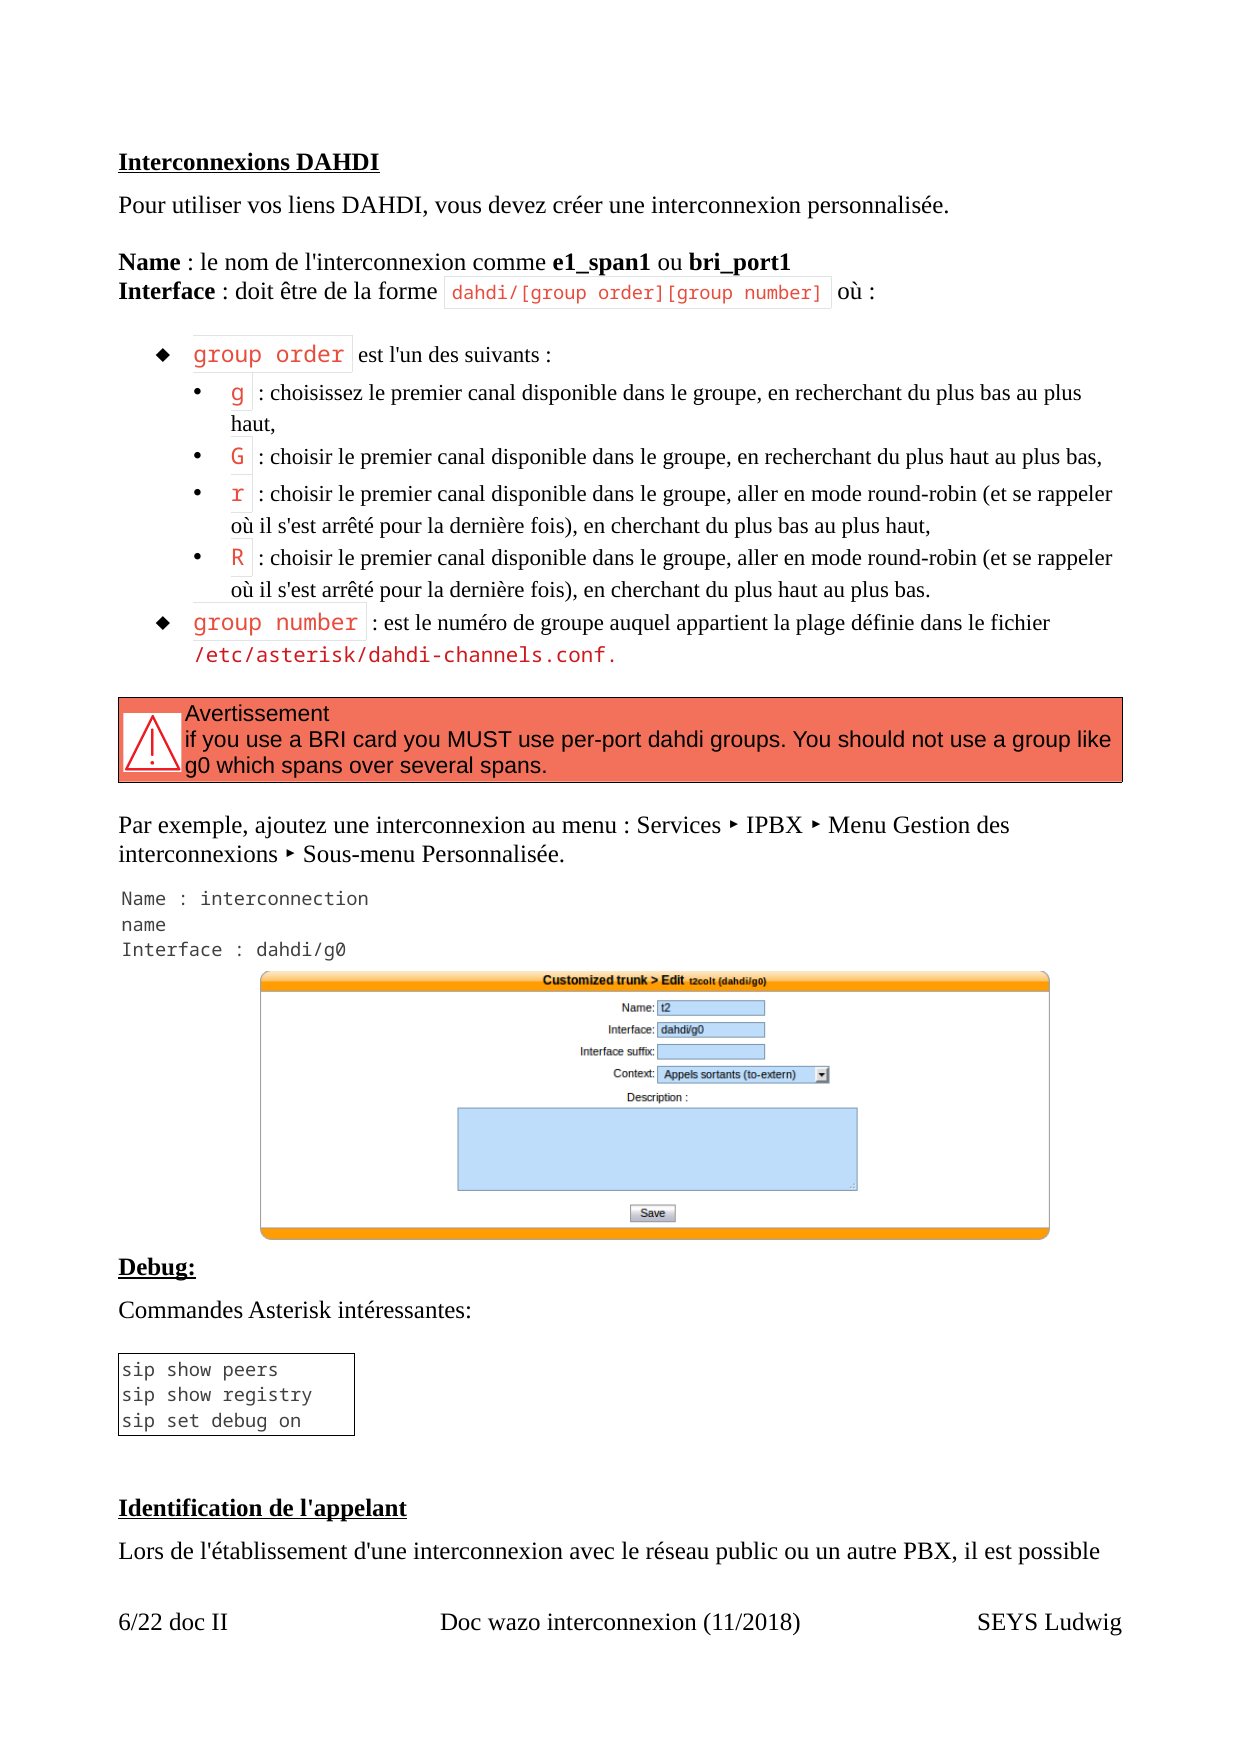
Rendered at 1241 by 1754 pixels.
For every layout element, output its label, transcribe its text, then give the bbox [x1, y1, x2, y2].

list group order est l'un des suivants : [353, 334, 1122, 372]
text où : [832, 276, 1122, 308]
list G : choisir le premier canal disponible dans le groupe, en recherchant du plus haut au plus bas, [193, 436, 252, 474]
text Debug: [118, 1252, 1122, 1281]
picture [259, 971, 1051, 1241]
text Avertissement [119, 698, 1122, 723]
text Lors de l'établissement d'une interconnexion avec le réseau public ou un autre PBX, il est possible [118, 1536, 1122, 1565]
list G : choisir le premier canal disponible dans le groupe, en recherchant du plus haut au plus bas, [253, 436, 1122, 474]
text sip set debug on [119, 1404, 354, 1435]
text Commandes Asterisk intéressantes: [118, 1296, 1122, 1324]
list r : choisir le premier canal disponible dans le groupe, aller en mode round-robin (et se rappeler où il s'est arrêté pour la dernière fois), en cherchant du plus bas au plus haut, [193, 474, 1122, 538]
picture [123, 713, 182, 772]
list R : choisir le premier canal disponible dans le groupe, aller en mode round-robin (et se rappeler où il s'est arrêté pour la dernière fois), en cherchant du plus haut au plus bas. [193, 538, 1122, 602]
text sip show peers [119, 1354, 354, 1378]
text Name : le nom de l'interconnexion comme e1_span1 ou bri_port1 [118, 247, 1122, 276]
list g : choisissez le premier canal disponible dans le groupe, en recherchant du plus bas au plus haut, [193, 372, 1122, 436]
text if you use a BRI card you MUST use per-port dahdi groups. You should not use a group like g0 which spans over several spans. [119, 723, 1122, 782]
text sip show registry [119, 1378, 354, 1404]
list group number : est le numéro de groupe auquel appartient la plage définie dans le fichier /etc/asterisk/dahdi-channels.conf. [156, 602, 1122, 668]
list group order est l'un des suivants : [156, 334, 352, 372]
text Interface : dahdi/g0 [118, 936, 413, 965]
text dahdi/[group order][group number] [445, 277, 831, 308]
text Interconnexions DAHDI [118, 147, 1122, 176]
text Interface : doit être de la forme [118, 276, 444, 308]
text Identification de l'appelant [118, 1493, 1122, 1522]
text Name : interconnection name [118, 882, 413, 936]
text Pour utiliser vos liens DAHDI, vous devez créer une interconnexion personnalisée. [118, 190, 1122, 219]
text Par exemple, ajoutez une interconnexion au menu : Services ‣ IPBX ‣ Menu Gestion des interconnexions ‣ Sous-menu Personnalisée. [118, 811, 1122, 868]
